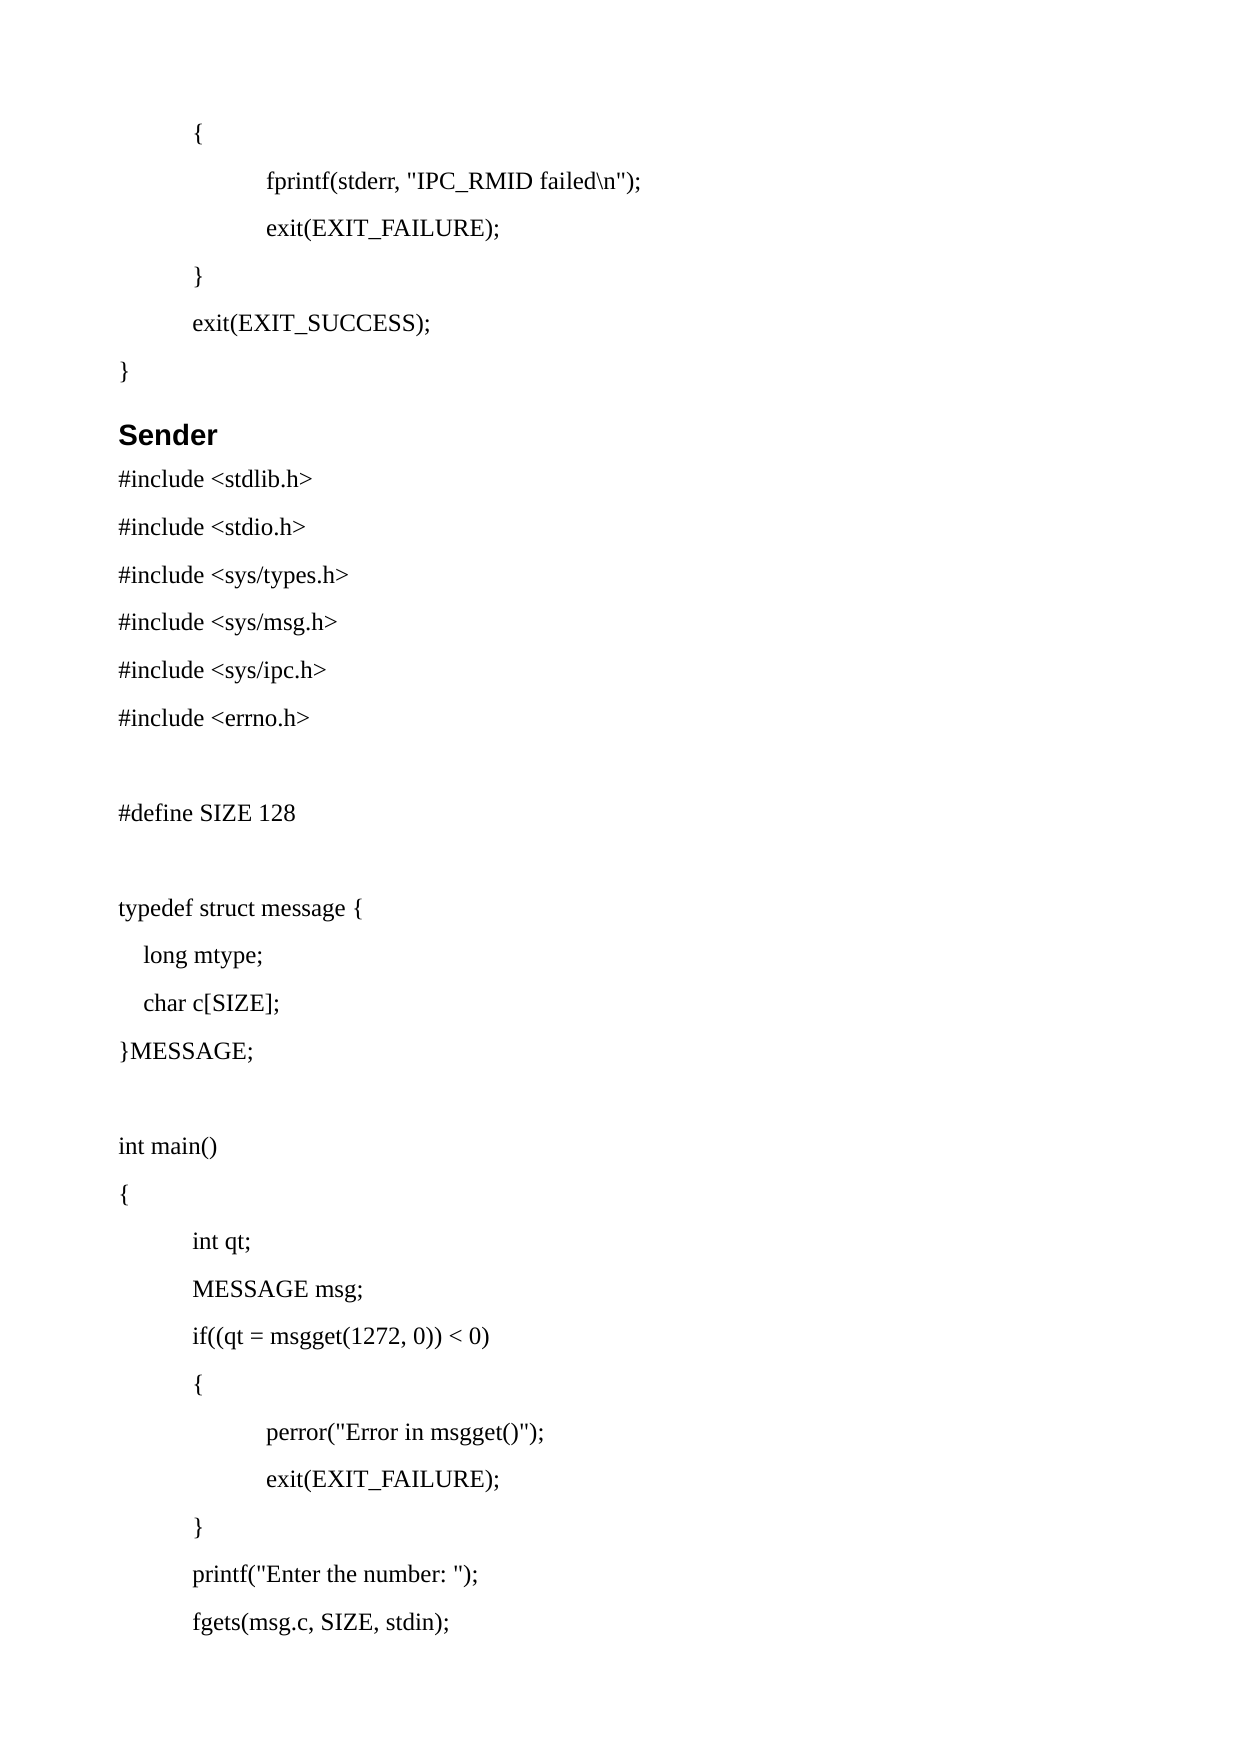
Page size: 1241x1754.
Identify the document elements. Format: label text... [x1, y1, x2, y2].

text int qt; [118, 1226, 1122, 1255]
text { [118, 1369, 1122, 1398]
text } [118, 356, 1122, 385]
text { [118, 1179, 1122, 1207]
subtitle Sender [118, 418, 1122, 452]
text } [118, 1512, 1122, 1541]
text #define SIZE 128 [118, 798, 1122, 827]
text #include <errno.h> [118, 703, 1122, 731]
text exit(EXIT_SUCCESS); [118, 308, 1122, 337]
text fgets(msg.c, SIZE, stdin); [118, 1607, 1122, 1636]
text exit(EXIT_FAILURE); [118, 213, 1122, 242]
text fprintf(stderr, "IPC_RMID failed\n"); [118, 166, 1122, 194]
text #include <stdlib.h> [118, 464, 1122, 493]
text if((qt = msgget(1272, 0)) < 0) [118, 1321, 1122, 1350]
text { [118, 118, 1122, 147]
text #include <stdio.h> [118, 512, 1122, 541]
text int main() [118, 1131, 1122, 1160]
text typedef struct message { [118, 893, 1122, 922]
text #include <sys/ipc.h> [118, 655, 1122, 684]
text char c[SIZE]; [118, 988, 1122, 1017]
text exit(EXIT_FAILURE); [118, 1464, 1122, 1493]
text }MESSAGE; [118, 1036, 1122, 1064]
text perror("Error in msgget()"); [118, 1417, 1122, 1445]
text MESSAGE msg; [118, 1274, 1122, 1303]
text printf("Enter the number: "); [118, 1559, 1122, 1588]
text } [118, 261, 1122, 290]
text #include <sys/msg.h> [118, 607, 1122, 636]
text #include <sys/types.h> [118, 560, 1122, 588]
text long mtype; [118, 941, 1122, 969]
